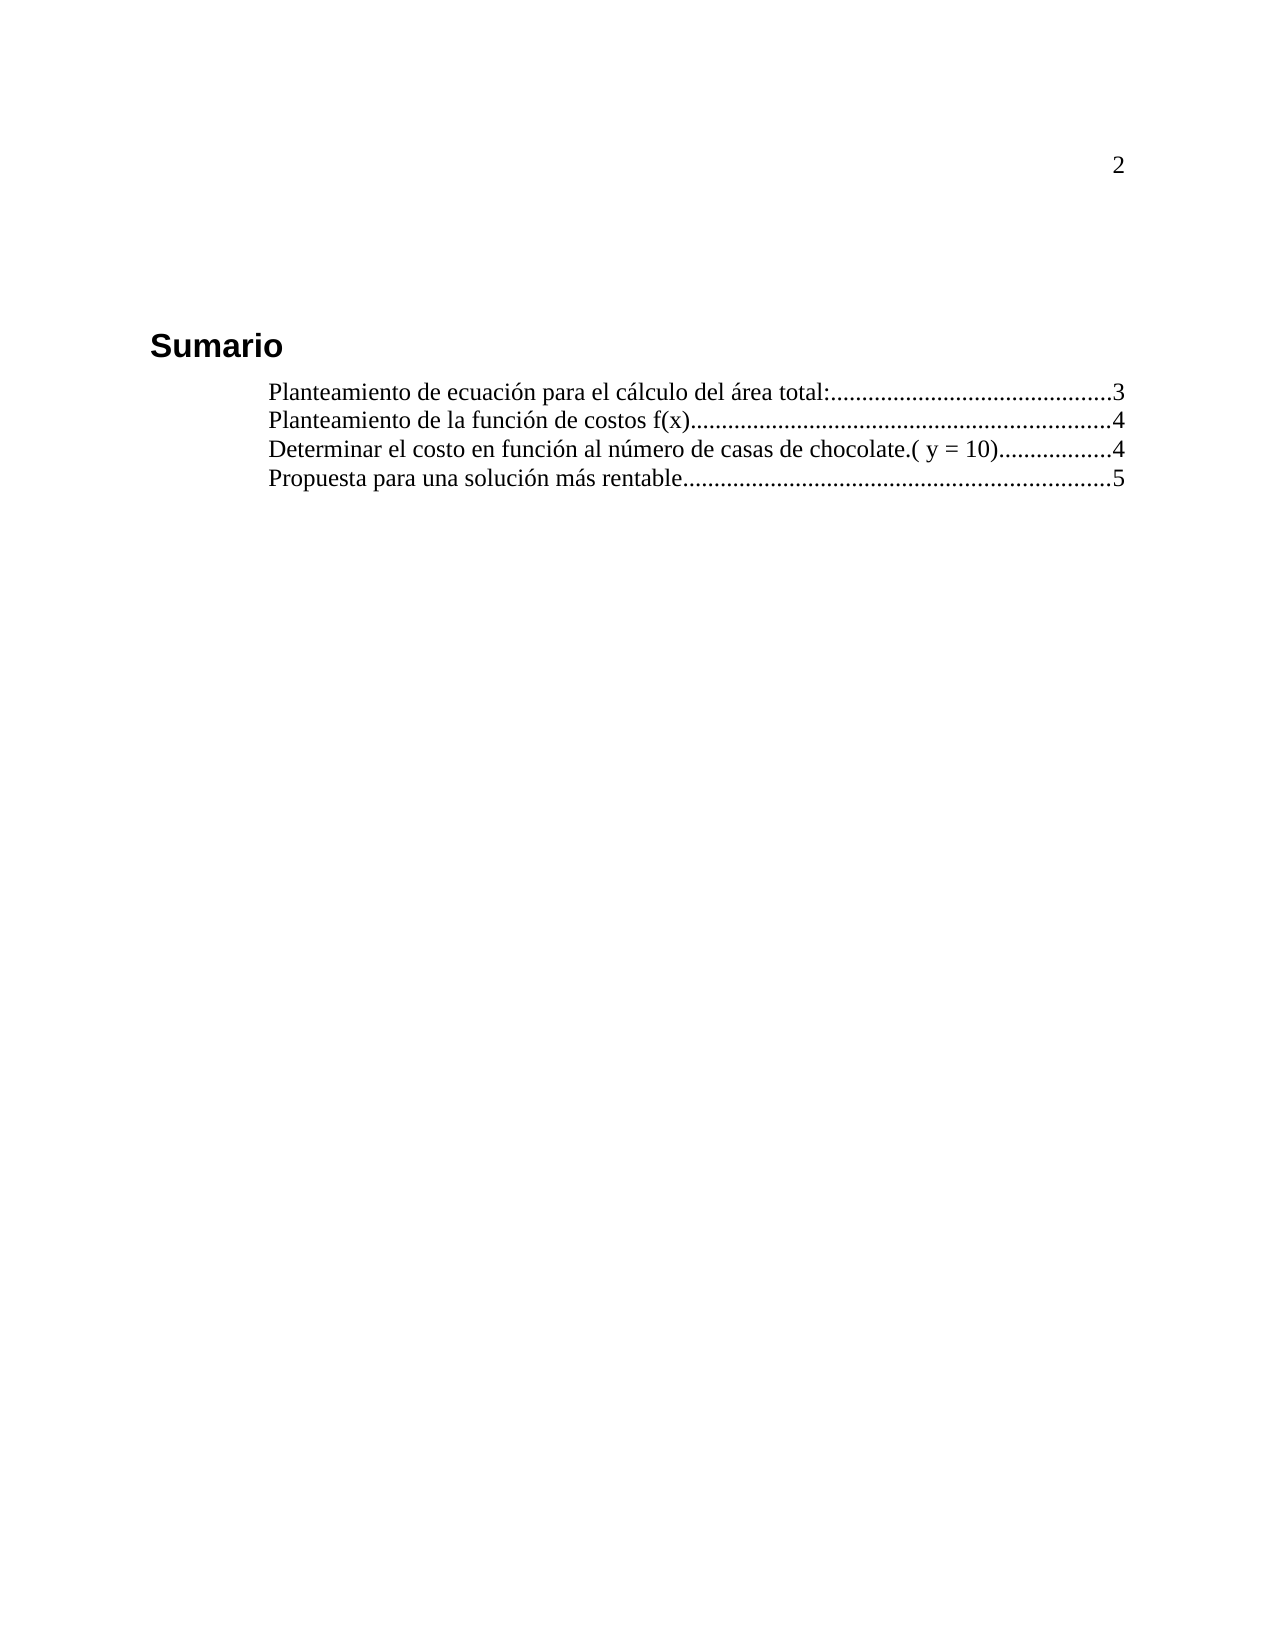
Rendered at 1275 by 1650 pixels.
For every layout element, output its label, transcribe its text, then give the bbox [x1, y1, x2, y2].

text Planteamiento de ecuación para el cálculo del área total: 3 [268, 377, 1125, 405]
text Planteamiento de la función de costos f(x). 4 [268, 405, 1125, 434]
text Determinar el costo en función al número de casas de chocolate.( y = 10) 4 [268, 434, 1125, 463]
text Propuesta para una solución más rentable. 5 [268, 463, 1125, 492]
subtitle Sumario [150, 326, 1125, 364]
